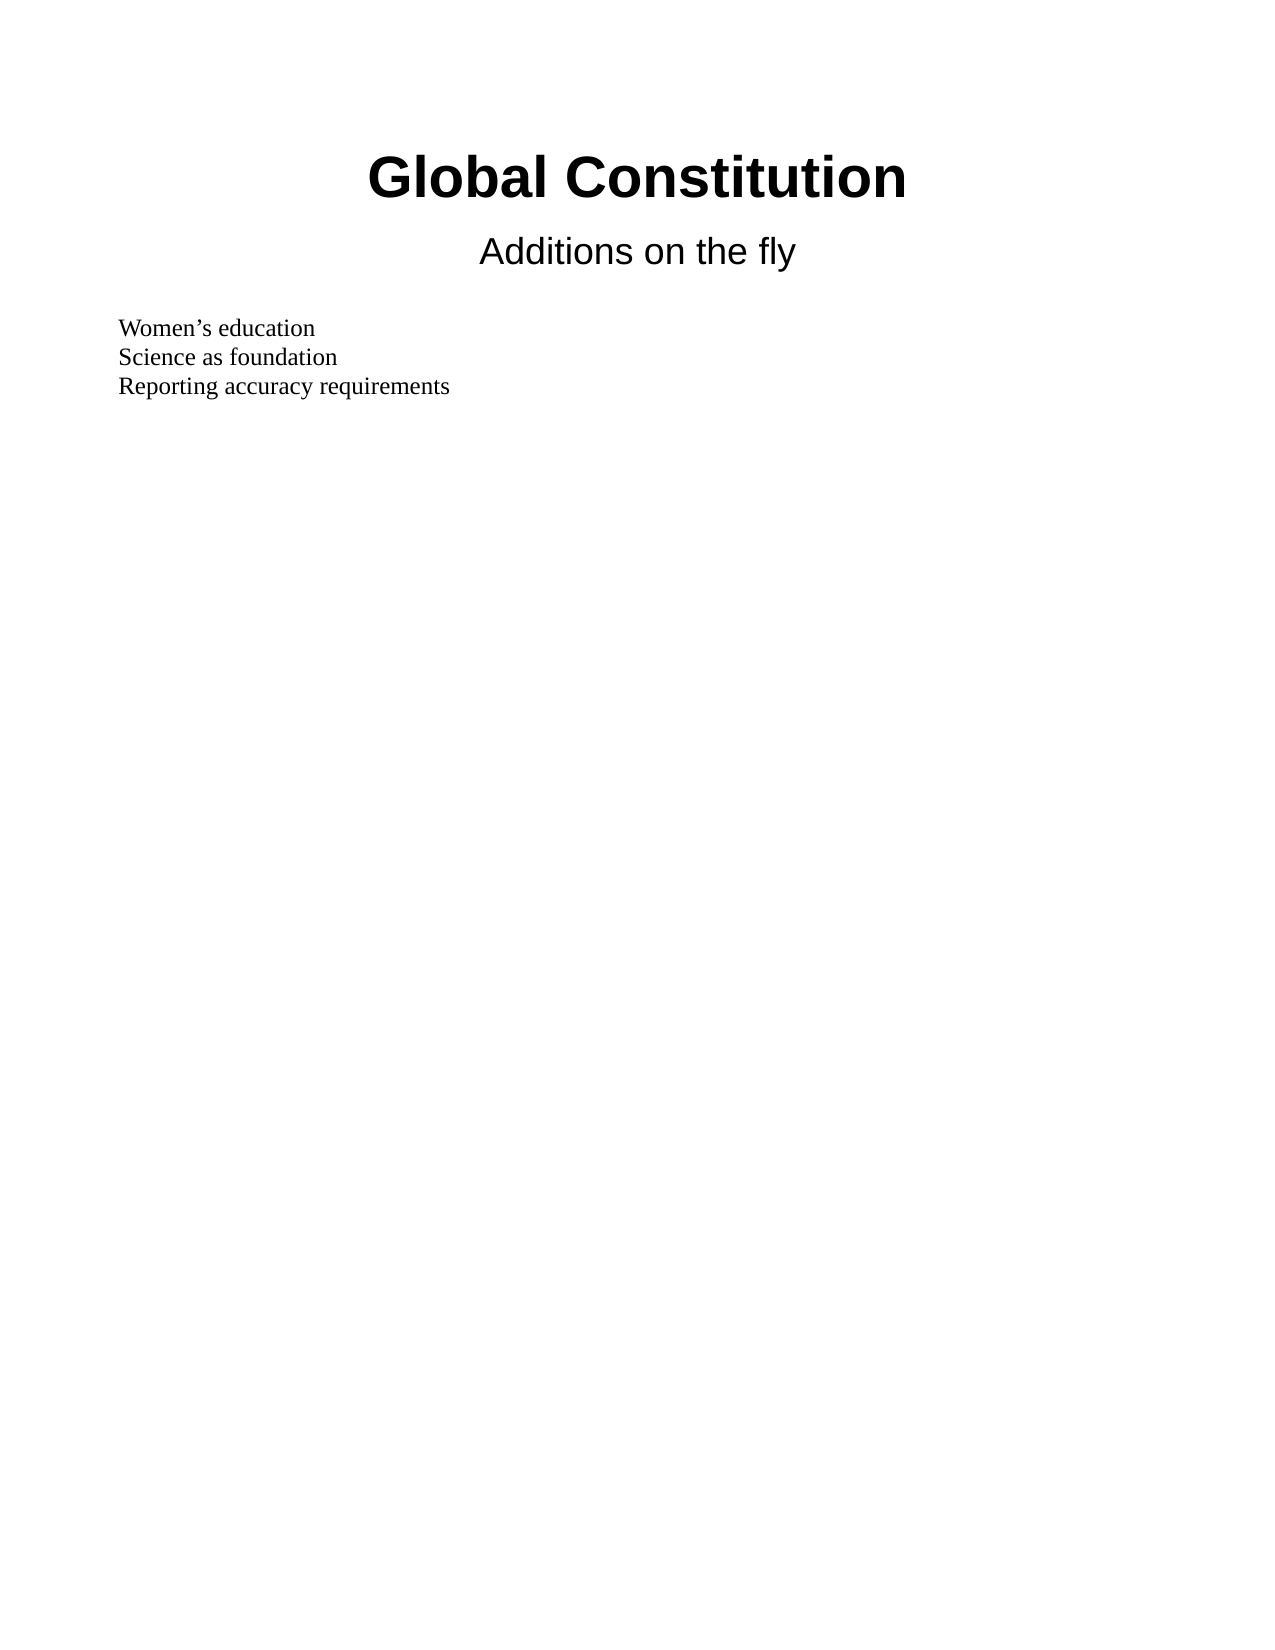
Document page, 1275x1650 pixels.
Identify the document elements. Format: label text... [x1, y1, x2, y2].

subtitle Additions on the fly [118, 229, 1157, 272]
text Women’s education [118, 313, 1157, 342]
text Science as foundation [118, 342, 1157, 371]
text Reporting accuracy requirements [118, 371, 1157, 399]
title Global Constitution [118, 143, 1157, 210]
